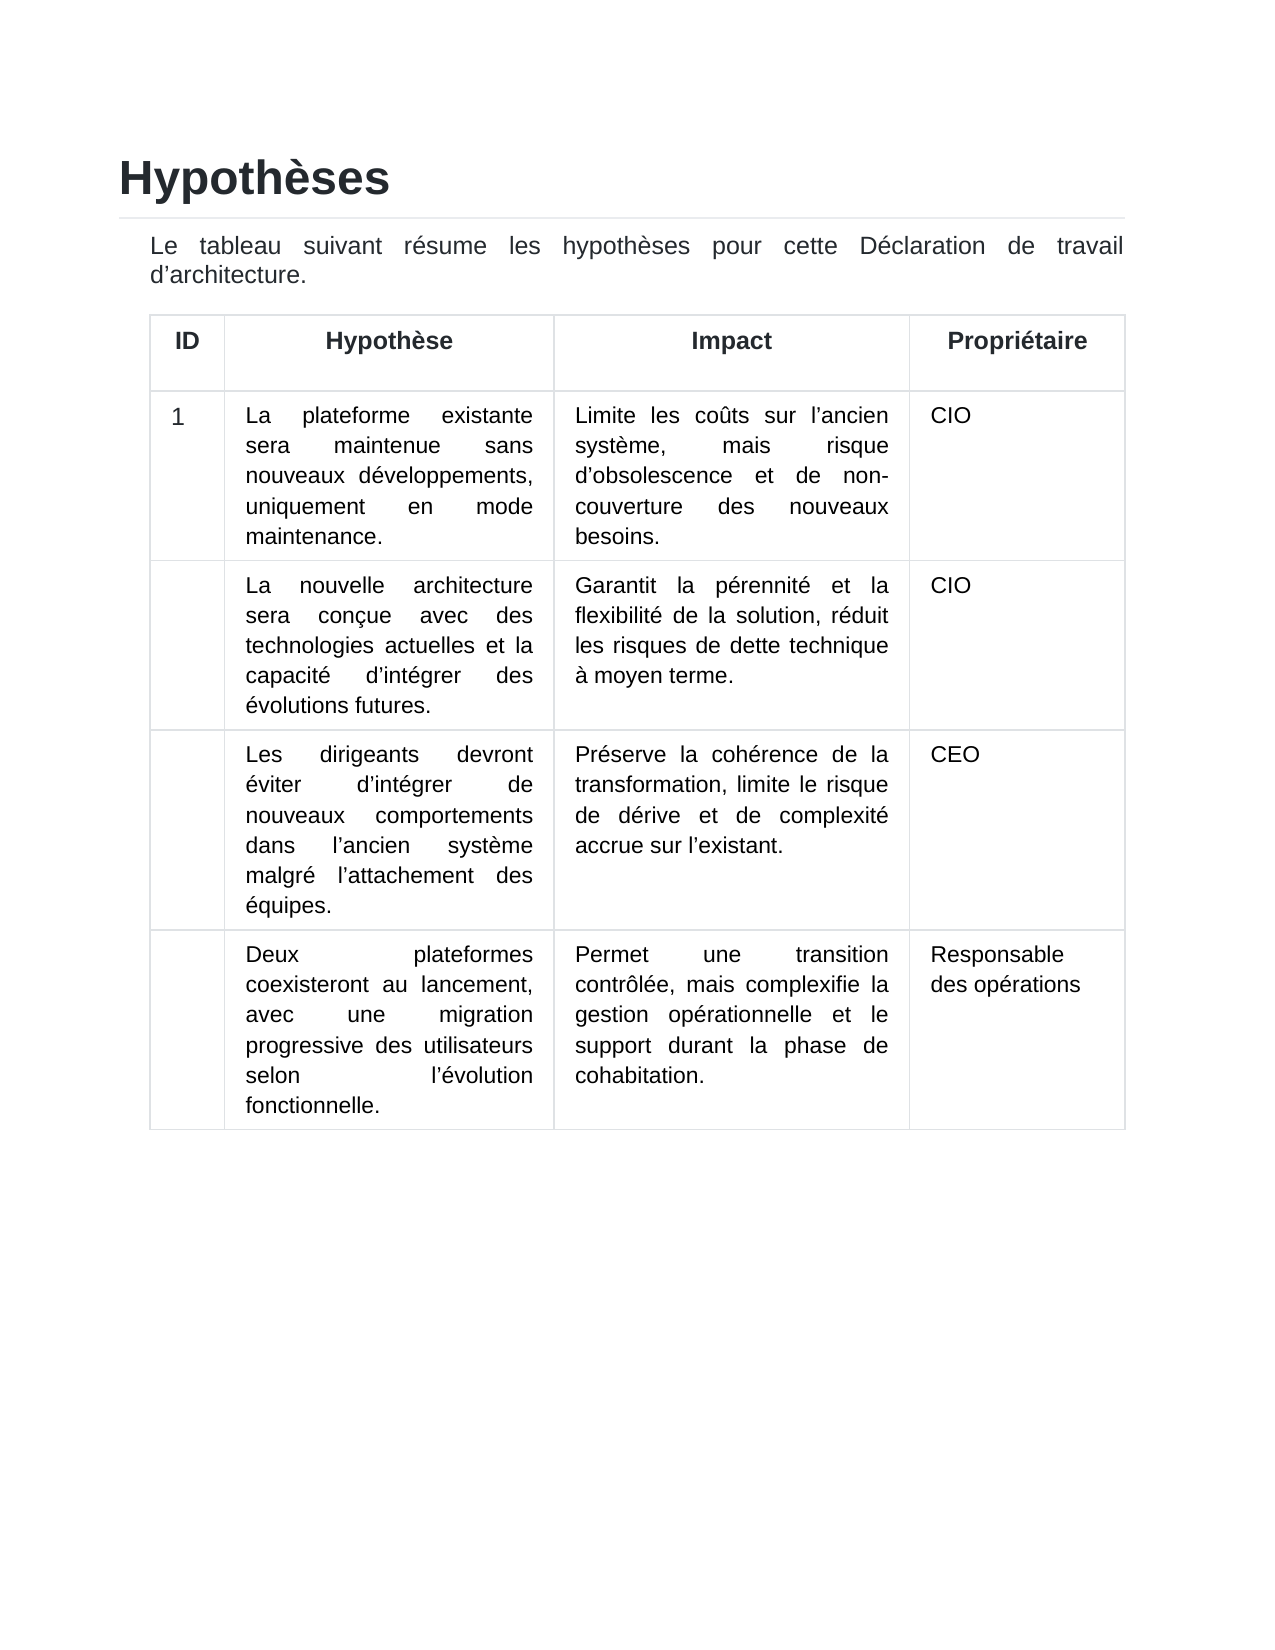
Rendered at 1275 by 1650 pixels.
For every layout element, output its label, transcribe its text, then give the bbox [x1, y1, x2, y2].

table_cell Responsable des opérations [910, 931, 1124, 1129]
table_cell CIO [910, 561, 1124, 729]
table_header ID [151, 316, 224, 390]
table_cell ‍‍‍‍ [151, 561, 224, 729]
table_cell Préserve la cohérence de la transformation, limite le risque de dérive et de complexité accrue sur l’existant. [555, 731, 909, 929]
table_cell Deux plateformes coexisteront au lancement, avec une migration progressive des utilisateurs selon l’évolution fonctionnelle. [225, 931, 553, 1129]
table_cell 1 [151, 392, 224, 559]
subtitle Hypothèses [119, 150, 1125, 217]
table_header Propriétaire [910, 316, 1124, 390]
table_cell ‍‍‍‍ [151, 931, 224, 1129]
table_cell Permet une transition contrôlée, mais complexifie la gestion opérationnelle et le support durant la phase de cohabitation. [555, 931, 909, 1129]
table_cell La nouvelle architecture sera conçue avec des technologies actuelles et la capacité d’intégrer des évolutions futures. [225, 561, 553, 729]
table_cell Limite les coûts sur l’ancien système, mais risque d’obsolescence et de non-couverture des nouveaux besoins. [555, 392, 909, 559]
text Le tableau suivant résume les hypothèses pour cette Déclaration de travail d’architecture. [150, 231, 1125, 289]
table_cell La plateforme existante sera maintenue sans nouveaux développements, uniquement en mode maintenance. [225, 392, 553, 559]
table_cell Les dirigeants devront éviter d’intégrer de nouveaux comportements dans l’ancien système malgré l’attachement des équipes. [225, 731, 553, 929]
table_cell CIO [910, 392, 1124, 559]
table_header Hypothèse [225, 316, 553, 390]
table_cell CEO [910, 731, 1124, 929]
table_header Impact [555, 316, 909, 390]
table_cell ‍‍‍‍ [151, 731, 224, 929]
table_cell Garantit la pérennité et la flexibilité de la solution, réduit les risques de dette technique à moyen terme. [555, 561, 909, 729]
